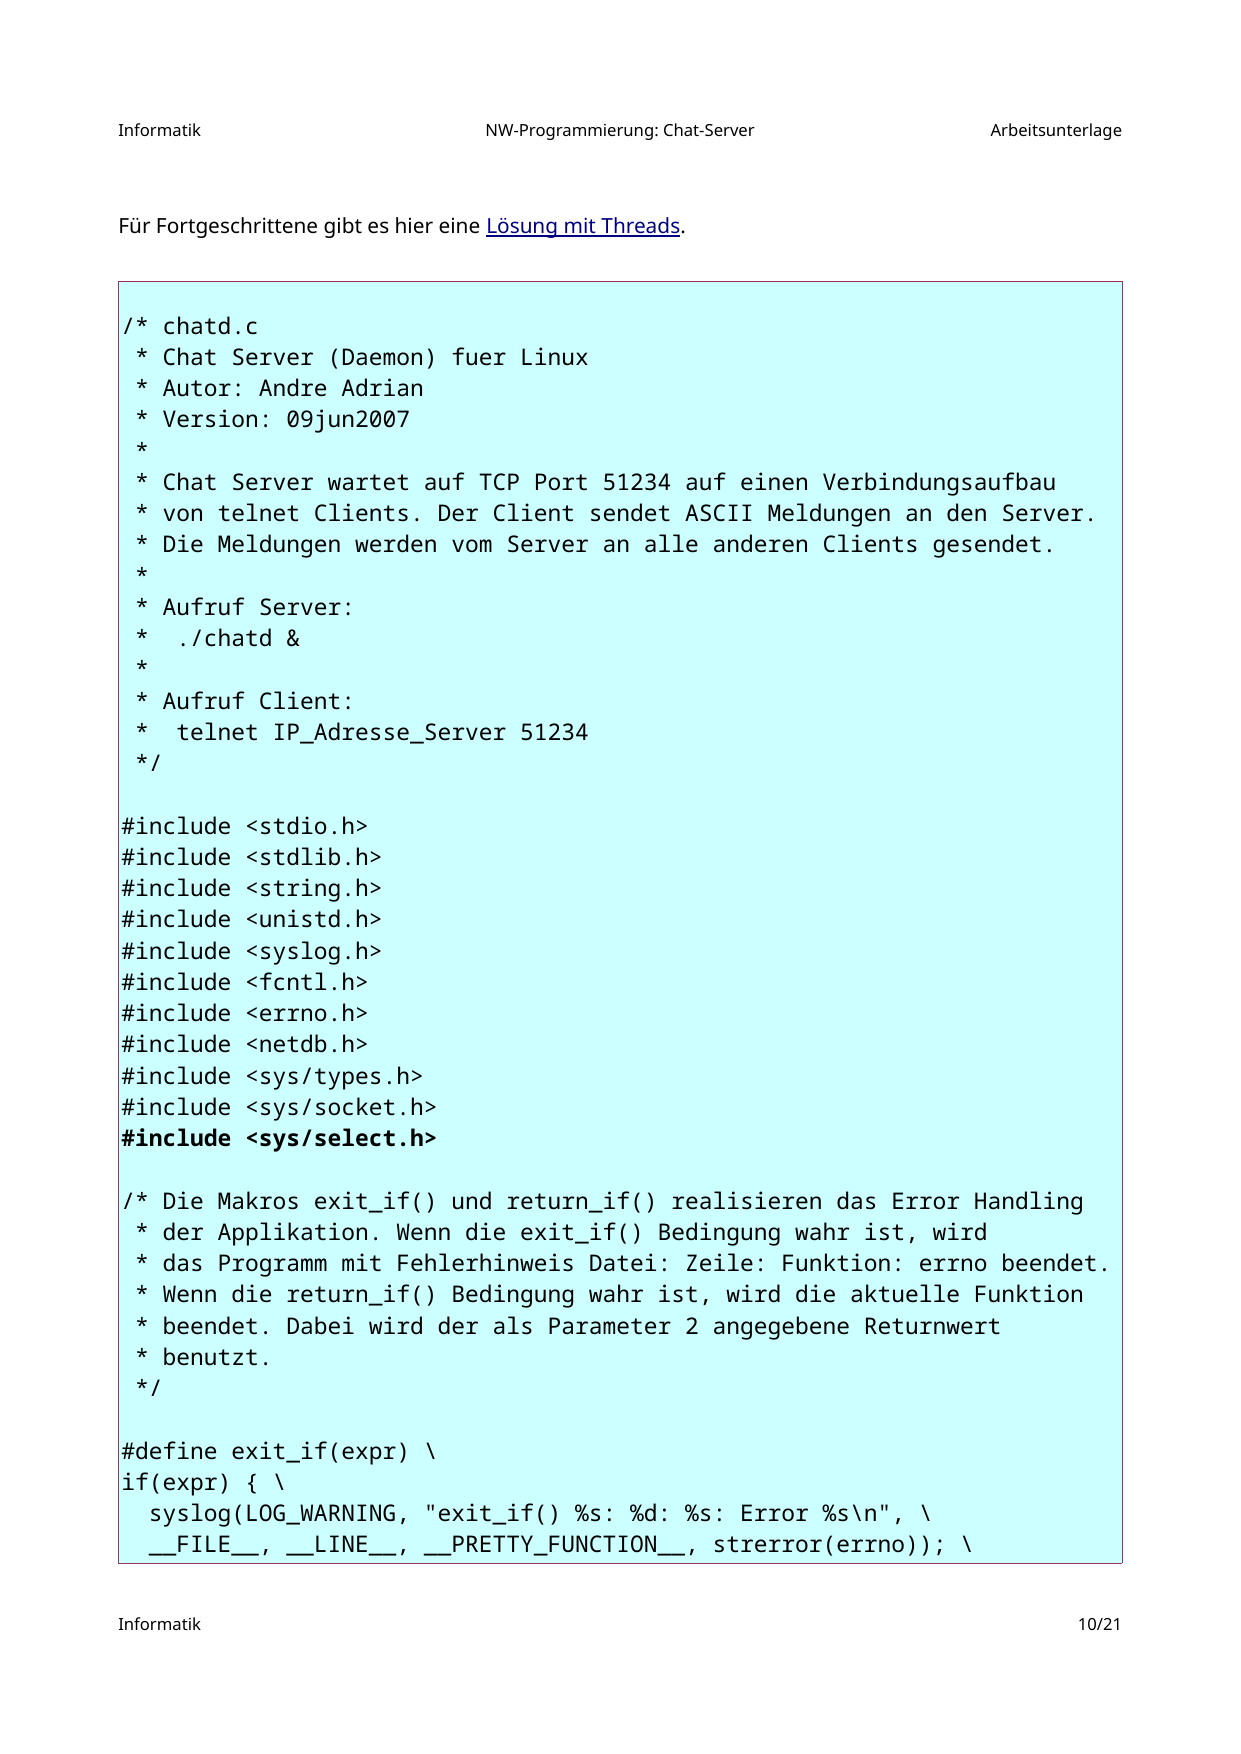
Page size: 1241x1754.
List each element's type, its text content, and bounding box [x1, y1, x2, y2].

text Für Fortgeschrittene gibt es hier eine Lösung mit Threads. [118, 211, 1122, 268]
text /* chatd.c * Chat Server (Daemon) fuer Linux * Autor: Andre Adrian * Version: 09jun2007 * * Chat Server wartet auf TCP Port 51234 auf einen Verbindungsaufbau * von telnet Clients. Der Client sendet ASCII Meldungen an den Server. * Die Meldungen werden vom Server an alle anderen Clients gesendet. * * Aufruf Server: * ./chatd & * * Aufruf Client: * telnet IP_Adresse_Server 51234 */ #include <stdio.h> #include <stdlib.h> #include <string.h> #include <unistd.h> #include <syslog.h> #include <fcntl.h> #include <errno.h> #include <netdb.h> #include <sys/types.h> #include <sys/socket.h> #include <sys/select.h> /* Die Makros exit_if() und return_if() realisieren das Error Handling * der Applikation. Wenn die exit_if() Bedingung wahr ist, wird * das Programm mit Fehlerhinweis Datei: Zeile: Funktion: errno beendet. * Wenn die return_if() Bedingung wahr ist, wird die aktuelle Funktion * beendet. Dabei wird der als Parameter 2 angegebene Returnwert [119, 282, 1122, 1338]
text [118, 170, 1122, 199]
text * benutzt. */ #define exit_if(expr) \ if(expr) { \ syslog(LOG_WARNING, "exit_if() %s: %d: %s: Error %s\n", \ __FILE__, __LINE__, __PRETTY_FUNCTION__, strerror(errno)); \ [119, 1338, 1122, 1563]
